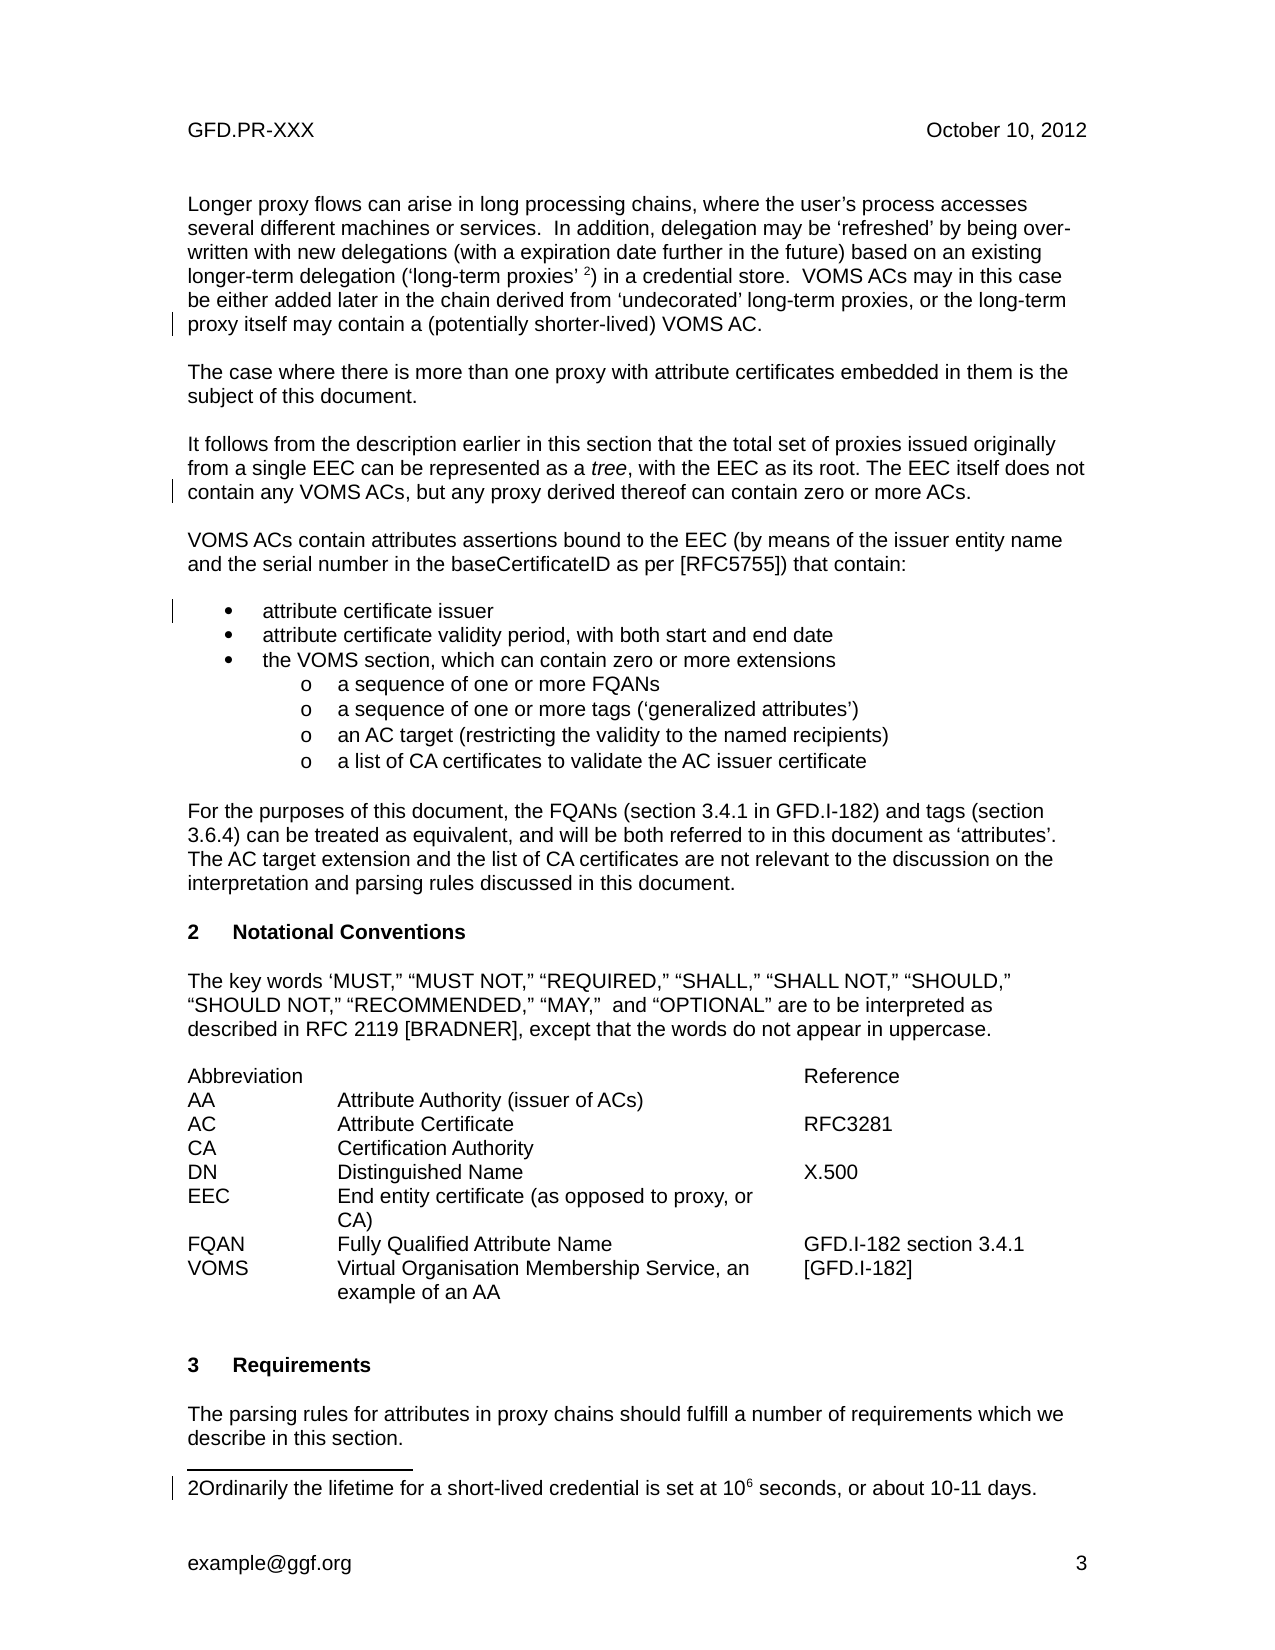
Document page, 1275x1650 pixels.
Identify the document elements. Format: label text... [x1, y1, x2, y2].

list a sequence of one or more tags (‘generalized attributes’) [300, 697, 1088, 723]
table_cell AC [176, 1112, 326, 1136]
subtitle Notational Conventions [187, 919, 1088, 943]
table_cell [GFD.I-182] [793, 1256, 1044, 1304]
table_cell EEC [176, 1184, 326, 1232]
table_cell [793, 1088, 1044, 1112]
table_cell GFD.I-182 section 3.4.1 [793, 1232, 1044, 1256]
table_cell Distinguished Name [326, 1160, 792, 1184]
table_cell Attribute Authority (issuer of ACs) [326, 1088, 792, 1112]
text The key words ‘MUST,” “MUST NOT,” “REQUIRED,” “SHALL,” “SHALL NOT,” “SHOULD,” “SHOULD NOT,” “RECOMMENDED,” “MAY,” and “OPTIONAL” are to be interpreted as described in RFC 2119 [BRADNER], except that the words do not appear in uppercase. [187, 968, 1088, 1040]
table_header Abbreviation [176, 1064, 326, 1088]
list a list of CA certificates to validate the AC issuer certificate [300, 749, 1088, 775]
table_header Reference [793, 1064, 1044, 1088]
table_cell DN [176, 1160, 326, 1184]
table_cell [793, 1136, 1044, 1160]
table_cell CA [176, 1136, 326, 1160]
table_cell [793, 1184, 1044, 1232]
table_cell Fully Qualified Attribute Name [326, 1232, 792, 1256]
text VOMS ACs contain attributes assertions bound to the EEC (by means of the issuer entity name and the serial number in the baseCertificateID as per [RFC5755]) that contain: [187, 527, 1088, 575]
list the VOMS section, which can contain zero or more extensions [225, 647, 1088, 671]
table_cell Virtual Organisation Membership Service, an example of an AA [326, 1256, 792, 1304]
text Ordinarily the lifetime for a short-lived credential is set at 106 seconds, or about 10-11 days. [187, 1476, 1088, 1500]
list attribute certificate issuer [225, 599, 1088, 623]
list a sequence of one or more FQANs [300, 671, 1088, 697]
list attribute certificate validity period, with both start and end date [225, 623, 1088, 647]
table_cell Certification Authority [326, 1136, 792, 1160]
text The parsing rules for attributes in proxy chains should fulfill a number of requirements which we describe in this section. [187, 1402, 1088, 1450]
table_header [326, 1064, 792, 1088]
list an AC target (restricting the validity to the named recipients) [300, 723, 1088, 749]
table_cell AA [176, 1088, 326, 1112]
table_cell VOMS [176, 1256, 326, 1304]
table_cell FQAN [176, 1232, 326, 1256]
table_cell Attribute Certificate [326, 1112, 792, 1136]
text For the purposes of this document, the FQANs (section 3.4.1 in GFD.I-182) and tags (section 3.6.4) can be treated as equivalent, and will be both referred to in this document as ‘attributes’. The AC target extension and the list of CA certificates are not relevant to the discussion on the interpretation and parsing rules discussed in this document. [187, 799, 1088, 894]
table_cell RFC3281 [793, 1112, 1044, 1136]
text It follows from the description earlier in this section that the total set of proxies issued originally from a single EEC can be represented as a tree, with the EEC as its root. The EEC itself does not contain any VOMS ACs, but any proxy derived thereof can contain zero or more ACs. [187, 432, 1088, 503]
text Longer proxy flows can arise in long processing chains, where the user’s process accesses several different machines or services. In addition, delegation may be ‘refreshed’ by being over-written with new delegations (with a expiration date further in the future) based on an existing longer-term delegation (‘long-term proxies’ ) in a credential store. VOMS ACs may in this case be either added later in the chain derived from ‘undecorated’ long-term proxies, or the long-term proxy itself may contain a (potentially shorter-lived) VOMS AC. [187, 192, 1088, 336]
text The case where there is more than one proxy with attribute certificates embedded in them is the subject of this document. [187, 360, 1088, 408]
table_cell X.500 [793, 1160, 1044, 1184]
subtitle Requirements [187, 1353, 1088, 1377]
table_cell End entity certificate (as opposed to proxy, or CA) [326, 1184, 792, 1232]
